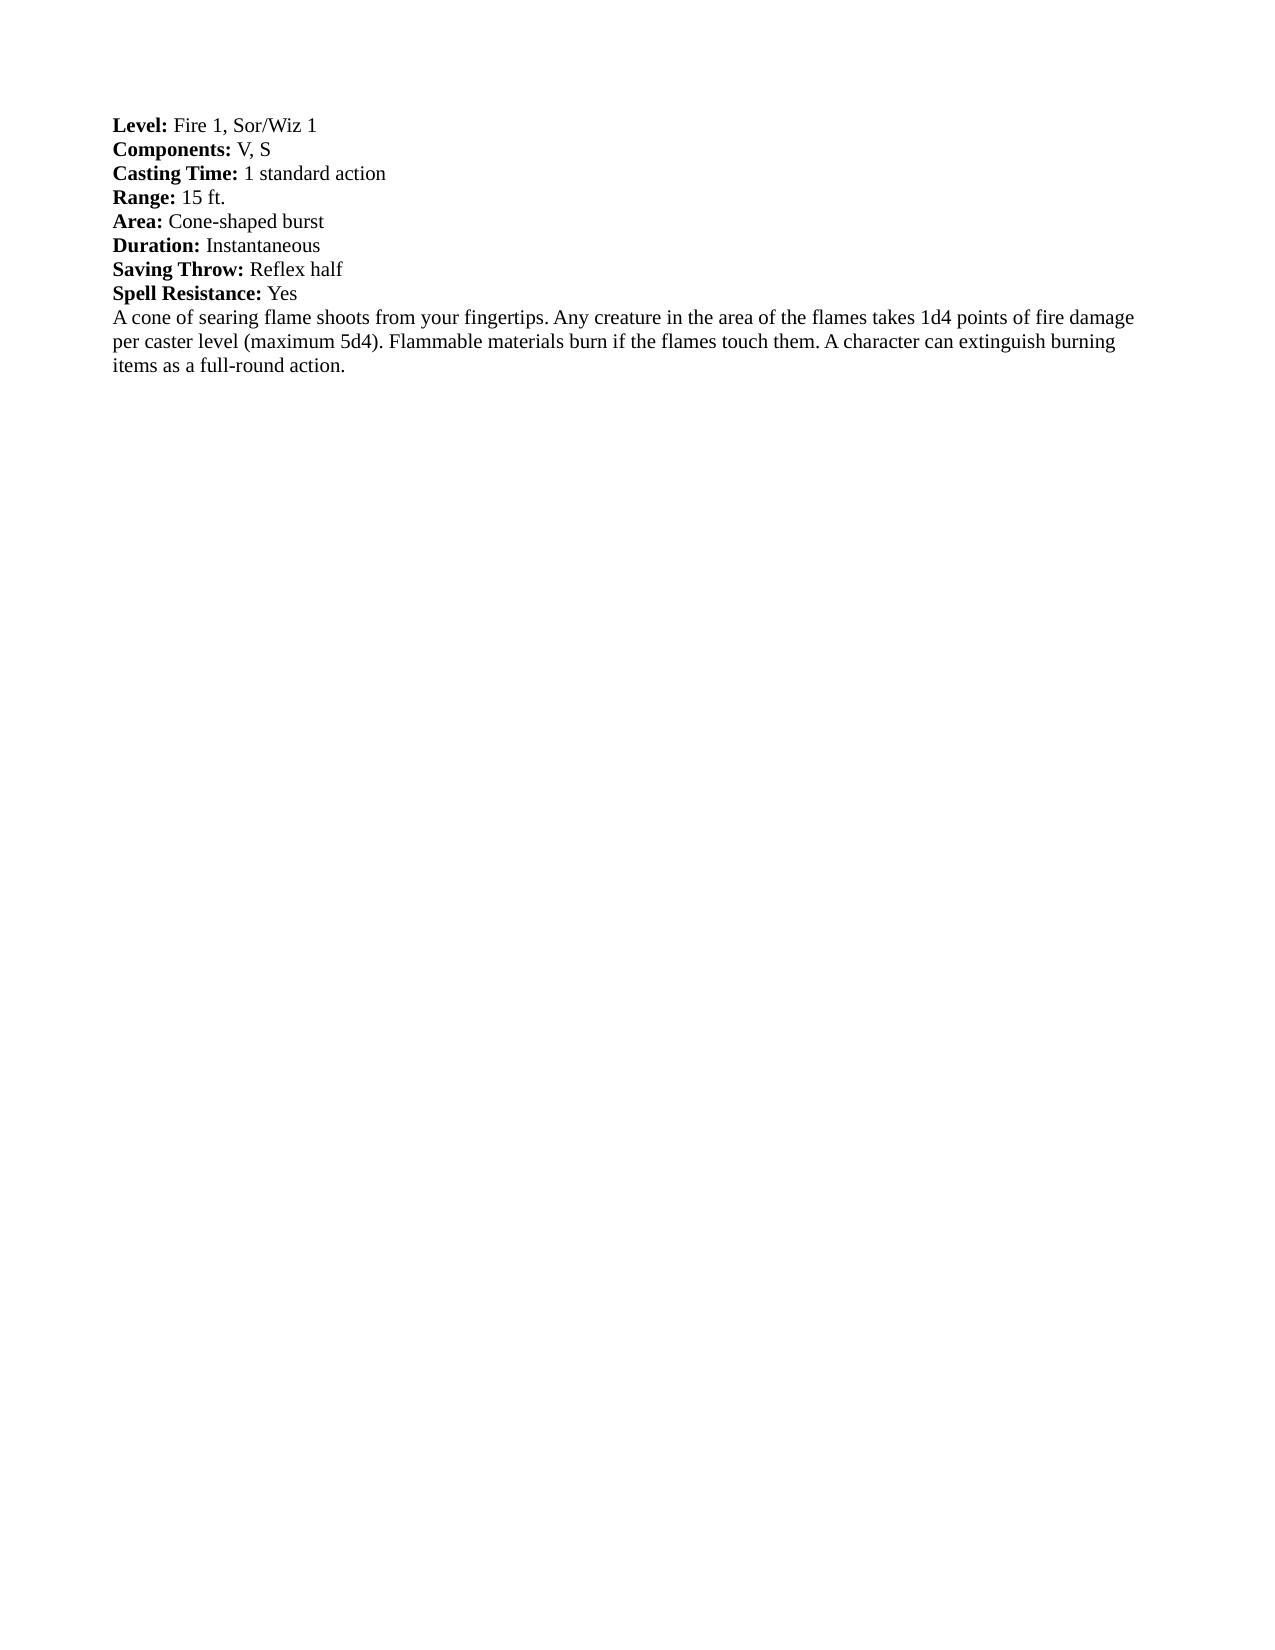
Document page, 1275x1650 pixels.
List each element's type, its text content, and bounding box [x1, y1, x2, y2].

text Range: 15 ft. [112, 185, 1162, 209]
text A cone of searing flame shoots from your fingertips. Any creature in the area of the flames takes 1d4 points of fire damage per caster level (maximum 5d4). Flammable materials burn if the flames touch them. A character can extinguish burning items as a full-round action. [112, 305, 1162, 377]
text Duration: Instantaneous [112, 233, 1162, 257]
text Area: Cone-shaped burst [112, 209, 1162, 233]
text Casting Time: 1 standard action [112, 161, 1162, 185]
text Saving Throw: Reflex half [112, 257, 1162, 281]
text Level: Fire 1, Sor/Wiz 1 [112, 112, 1162, 137]
text Spell Resistance: Yes [112, 281, 1162, 305]
text Components: V, S [112, 137, 1162, 161]
